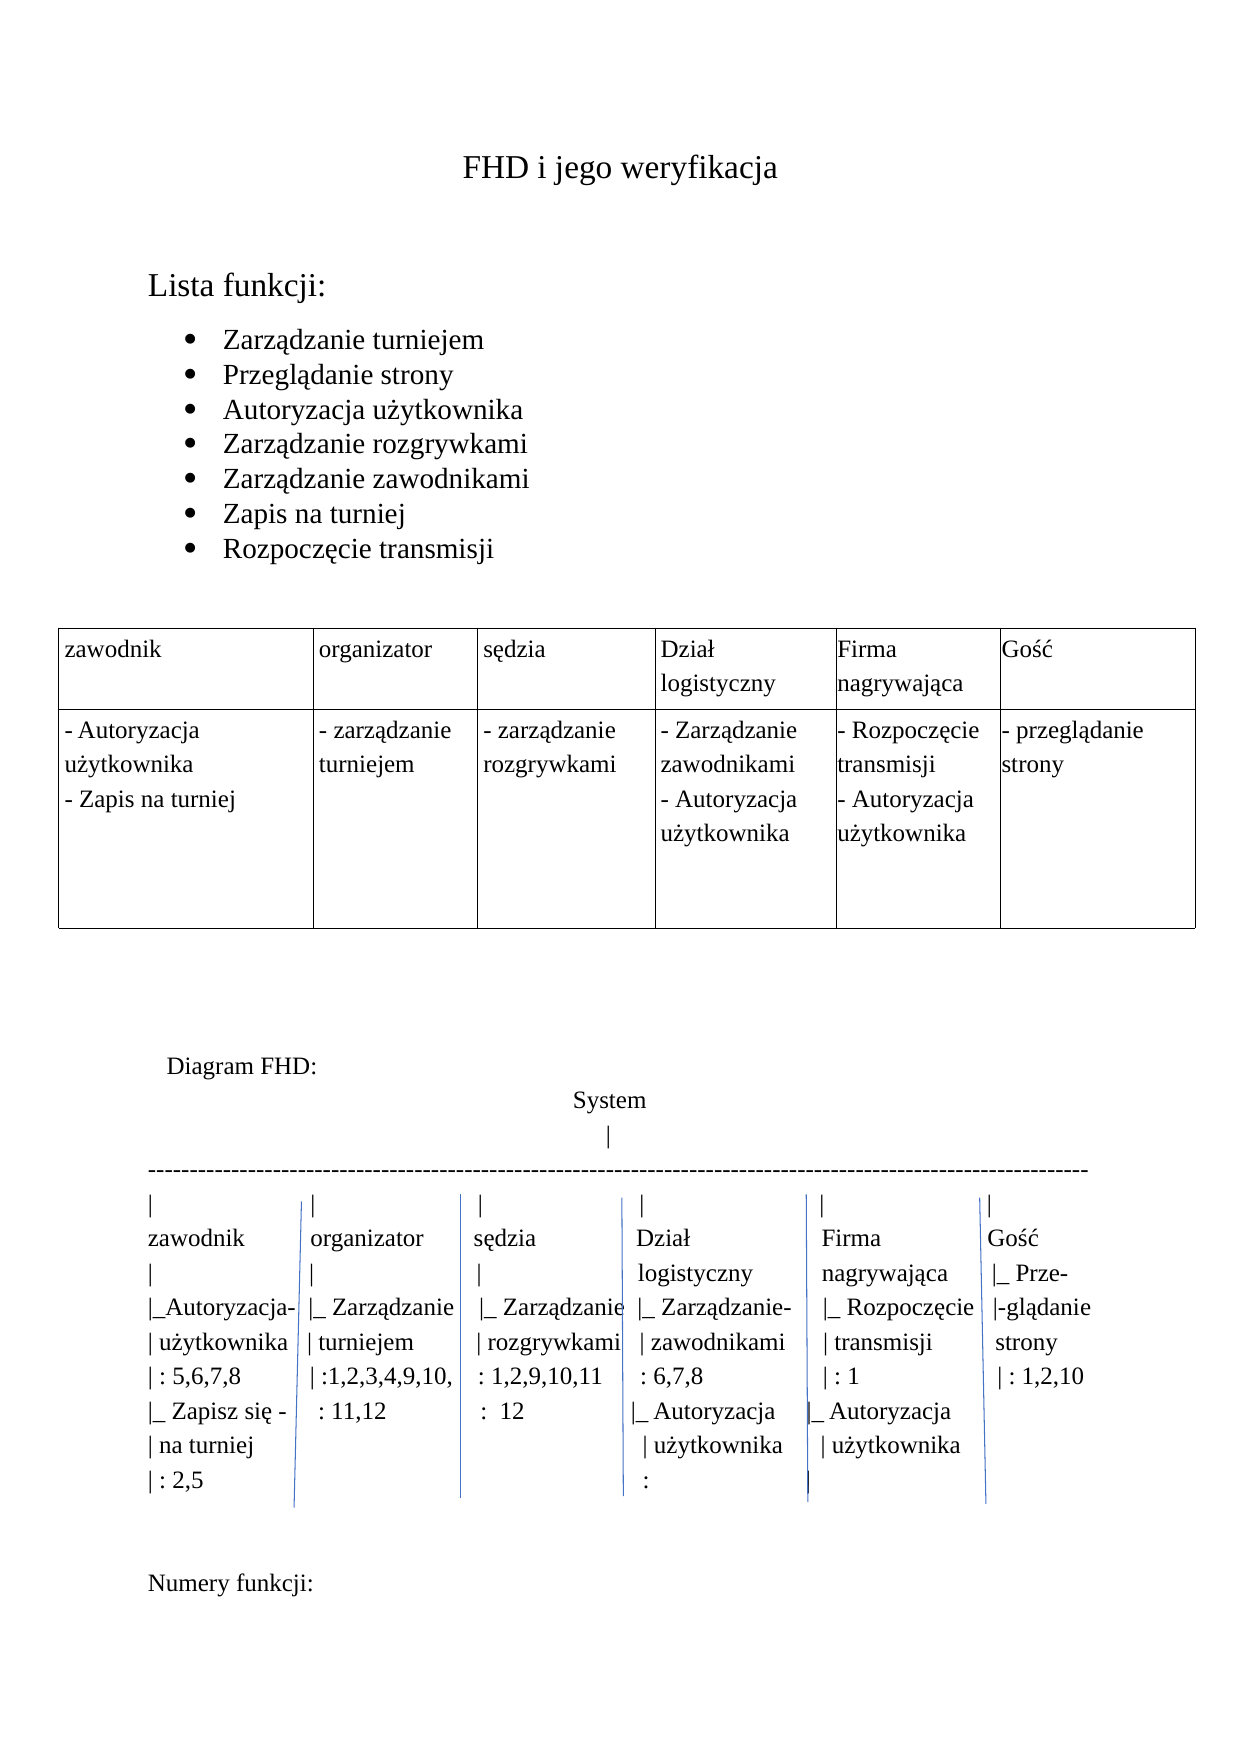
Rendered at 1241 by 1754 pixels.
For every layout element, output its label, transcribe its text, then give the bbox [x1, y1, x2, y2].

text [461, 1430, 622, 1459]
text | użytkownika [624, 1430, 807, 1459]
text organizator [301, 1223, 460, 1252]
list Rozpoczęcie transmisji [185, 531, 1093, 565]
text ----------------------------------------------------------------------------------------------------------------- | | | | | | [148, 1154, 1093, 1218]
text System [148, 1085, 1093, 1114]
text | rozgrywkami [461, 1327, 622, 1356]
text | [148, 1258, 299, 1287]
text |_Autoryzacja- |_ Zarządzanie |_ Zarządzanie |_ Zarządzanie- |_ Rozpoczęcie |-glądanie [461, 1292, 621, 1321]
text nagrywająca [808, 1258, 980, 1287]
text | [300, 1258, 460, 1287]
text | [148, 1120, 1093, 1149]
text |_Autoryzacja- |_ Zarządzanie |_ Zarządzanie |_ Zarządzanie- |_ Rozpoczęcie |-glądanie [300, 1292, 460, 1321]
list Zarządzanie turniejem [185, 322, 1093, 356]
text [985, 1430, 1093, 1459]
text [985, 1396, 1093, 1424]
text logistyczny [623, 1258, 806, 1287]
table_cell - Autoryzacja użytkownika - Zapis na turniej [59, 710, 313, 927]
text [296, 1430, 460, 1459]
text | : 2,5 : | [461, 1465, 622, 1493]
text : 1,2,9,10,11 [461, 1361, 622, 1390]
table_cell - Rozpoczęcie transmisji - Autoryzacja użytkownika [837, 710, 1000, 927]
text Firma [807, 1223, 980, 1252]
table_header Firma nagrywająca [837, 629, 1000, 709]
text - : 11,12 [297, 1396, 460, 1424]
text | turniejem [299, 1327, 460, 1356]
text |_Autoryzacja- |_ Zarządzanie |_ Zarządzanie |_ Zarządzanie- |_ Rozpoczęcie |-glądanie [808, 1292, 981, 1321]
list Autoryzacja użytkownika [185, 392, 1093, 425]
text |_ Zapisz się [148, 1396, 296, 1424]
text |_ Autoryzacja [624, 1396, 806, 1424]
table_cell - przeglądanie strony [1001, 710, 1195, 927]
table_cell - zarządzanie rozgrywkami [478, 710, 655, 927]
table_header organizator [314, 629, 477, 709]
table_cell - Zarządzanie zawodnikami - Autoryzacja użytkownika [656, 710, 836, 927]
list Zarządzanie rozgrywkami [185, 427, 1093, 460]
text | : 2,5 : | [148, 1465, 294, 1493]
text | :1,2,3,4,9,10, [298, 1361, 460, 1390]
text : 6,7,8 [624, 1361, 806, 1390]
text Gość [981, 1223, 1093, 1252]
table_cell - zarządzanie turniejem [314, 710, 477, 927]
text | : 2,5 : | [295, 1465, 460, 1493]
text | : 5,6,7,8 [148, 1361, 297, 1390]
text | użytkownika [808, 1430, 984, 1459]
text | : 2,5 : | [986, 1465, 1093, 1493]
text |_ Autoryzacja [808, 1396, 983, 1424]
table_header zawodnik [59, 629, 313, 709]
text | [461, 1258, 621, 1287]
text | zawodnikami [624, 1327, 806, 1356]
text Numery funkcji: [148, 1568, 1093, 1597]
text |_Autoryzacja- |_ Zarządzanie |_ Zarządzanie |_ Zarządzanie- |_ Rozpoczęcie |-glądanie [623, 1292, 806, 1321]
text zawodnik [148, 1223, 300, 1252]
text | : 2,5 : | [624, 1465, 807, 1493]
table_header Dział logistyczny [656, 629, 836, 709]
text |_ Prze- [982, 1258, 1093, 1287]
text Dział [623, 1223, 806, 1252]
text | transmisji [808, 1327, 982, 1356]
text | użytkownika [148, 1327, 297, 1356]
table_header sędzia [478, 629, 655, 709]
list Przeglądanie strony [185, 357, 1093, 391]
text |_Autoryzacja- |_ Zarządzanie |_ Zarządzanie |_ Zarządzanie- |_ Rozpoczęcie |-glądanie [148, 1292, 298, 1321]
text strony [983, 1327, 1093, 1356]
list Zarządzanie zawodnikami [185, 462, 1093, 495]
text |_Autoryzacja- |_ Zarządzanie |_ Zarządzanie |_ Zarządzanie- |_ Rozpoczęcie |-glądanie [983, 1292, 1093, 1321]
text | : 1,2,10 [984, 1361, 1093, 1390]
text | : 1 [808, 1361, 983, 1390]
text | : 2,5 : | [809, 1465, 985, 1493]
list Zapis na turniej [185, 496, 1093, 530]
text Lista funkcji: [148, 266, 1093, 304]
text Diagram FHD: [148, 1051, 1093, 1080]
text FHD i jego weryfikacja [148, 148, 1093, 186]
text sędzia [461, 1223, 621, 1252]
table_header Gość [1001, 629, 1195, 709]
text : 12 [461, 1396, 622, 1424]
text | na turniej [148, 1430, 295, 1459]
